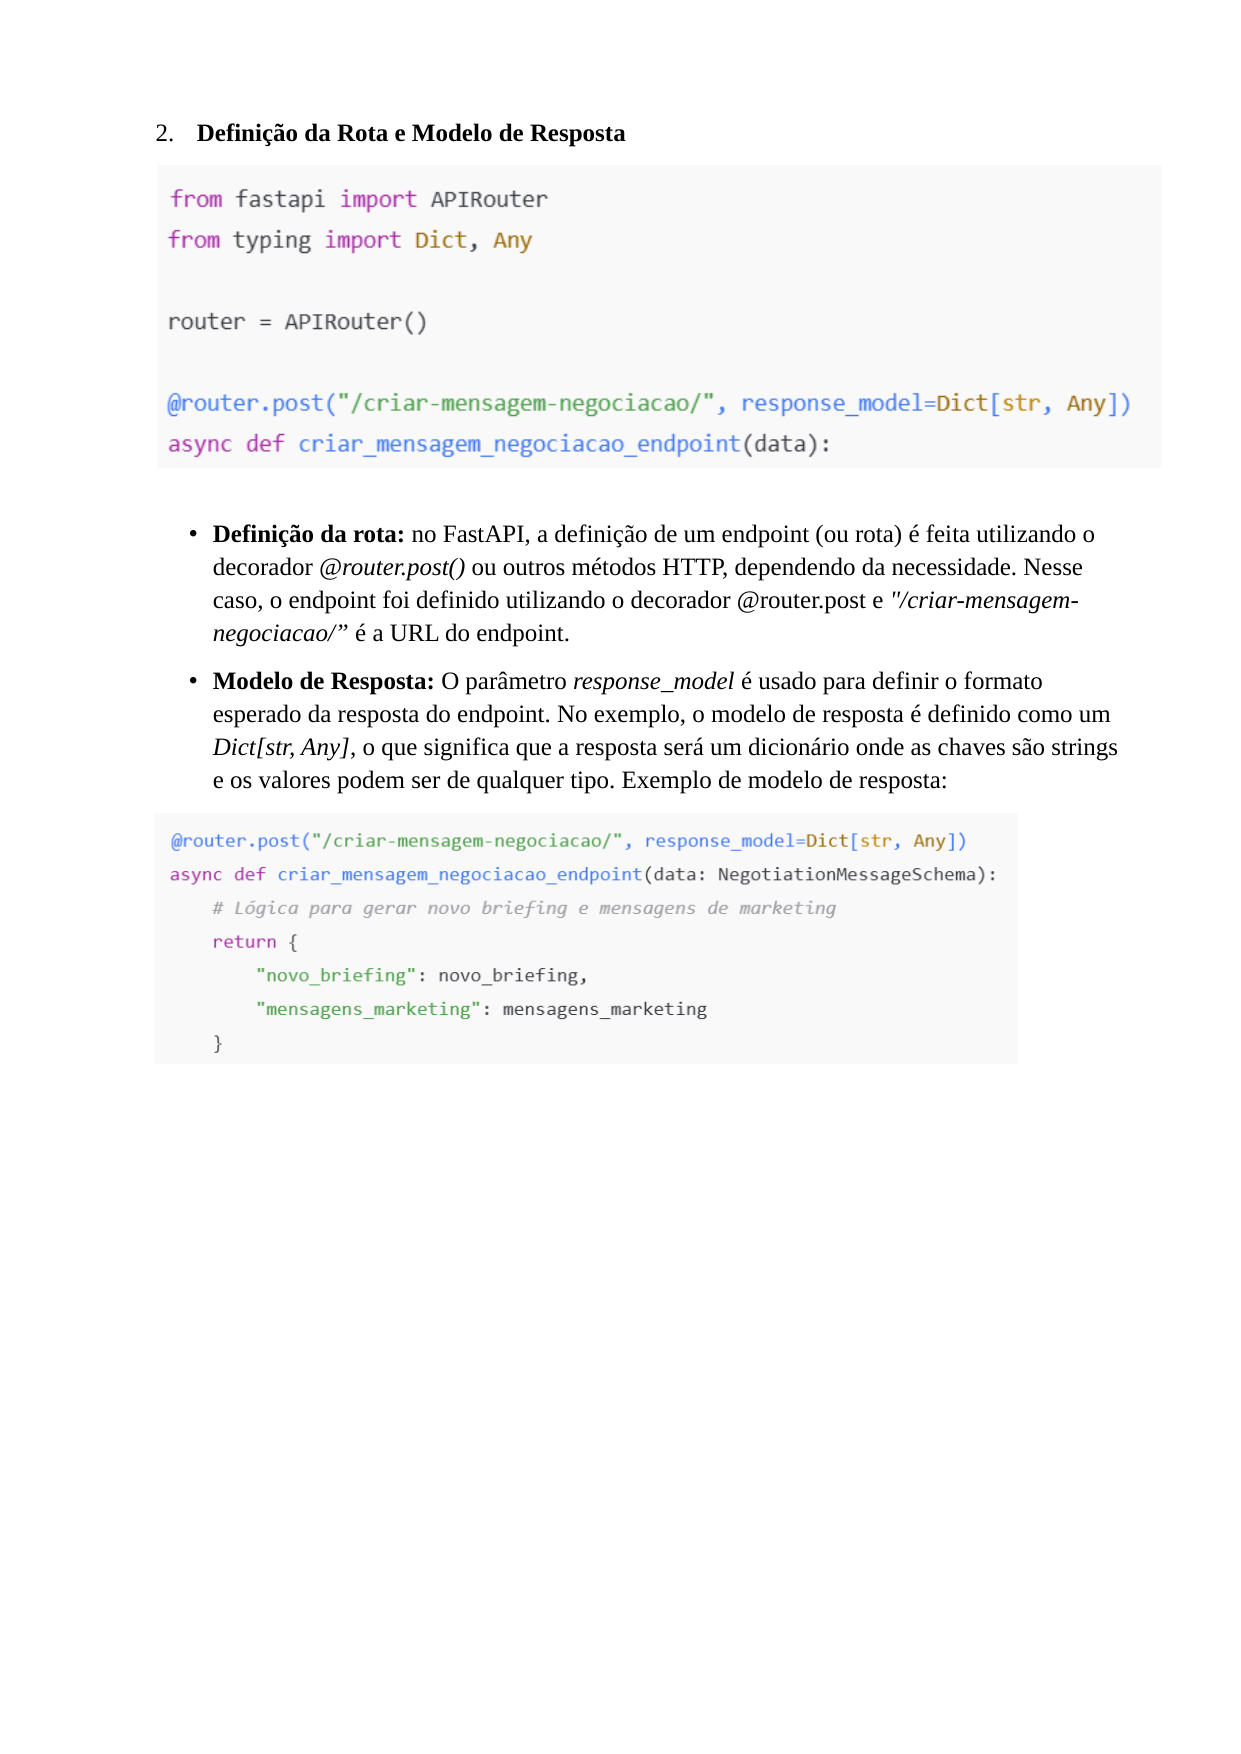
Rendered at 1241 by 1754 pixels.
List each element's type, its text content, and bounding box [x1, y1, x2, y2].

list Modelo de Resposta: O parâmetro response_model é usado para definir o formato esperado da resposta do endpoint. No exemplo, o modelo de resposta é definido como um Dict[str, Any], o que significa que a resposta será um dicionário onde as chaves são strings e os valores podem ser de qualquer tipo. Exemplo de modelo de resposta: [189, 666, 1122, 794]
list Definição da rota: no FastAPI, a definição de um endpoint (ou rota) é feita utilizando o decorador @router.post() ou outros métodos HTTP, dependendo da necessidade. Nesse caso, o endpoint foi definido utilizando o decorador @router.post e "/criar-mensagem-negociacao/” é a URL do endpoint. [189, 519, 1122, 647]
list Definição da Rota e Modelo de Resposta [155, 118, 1122, 147]
picture [157, 165, 1162, 468]
picture [154, 813, 1018, 1064]
